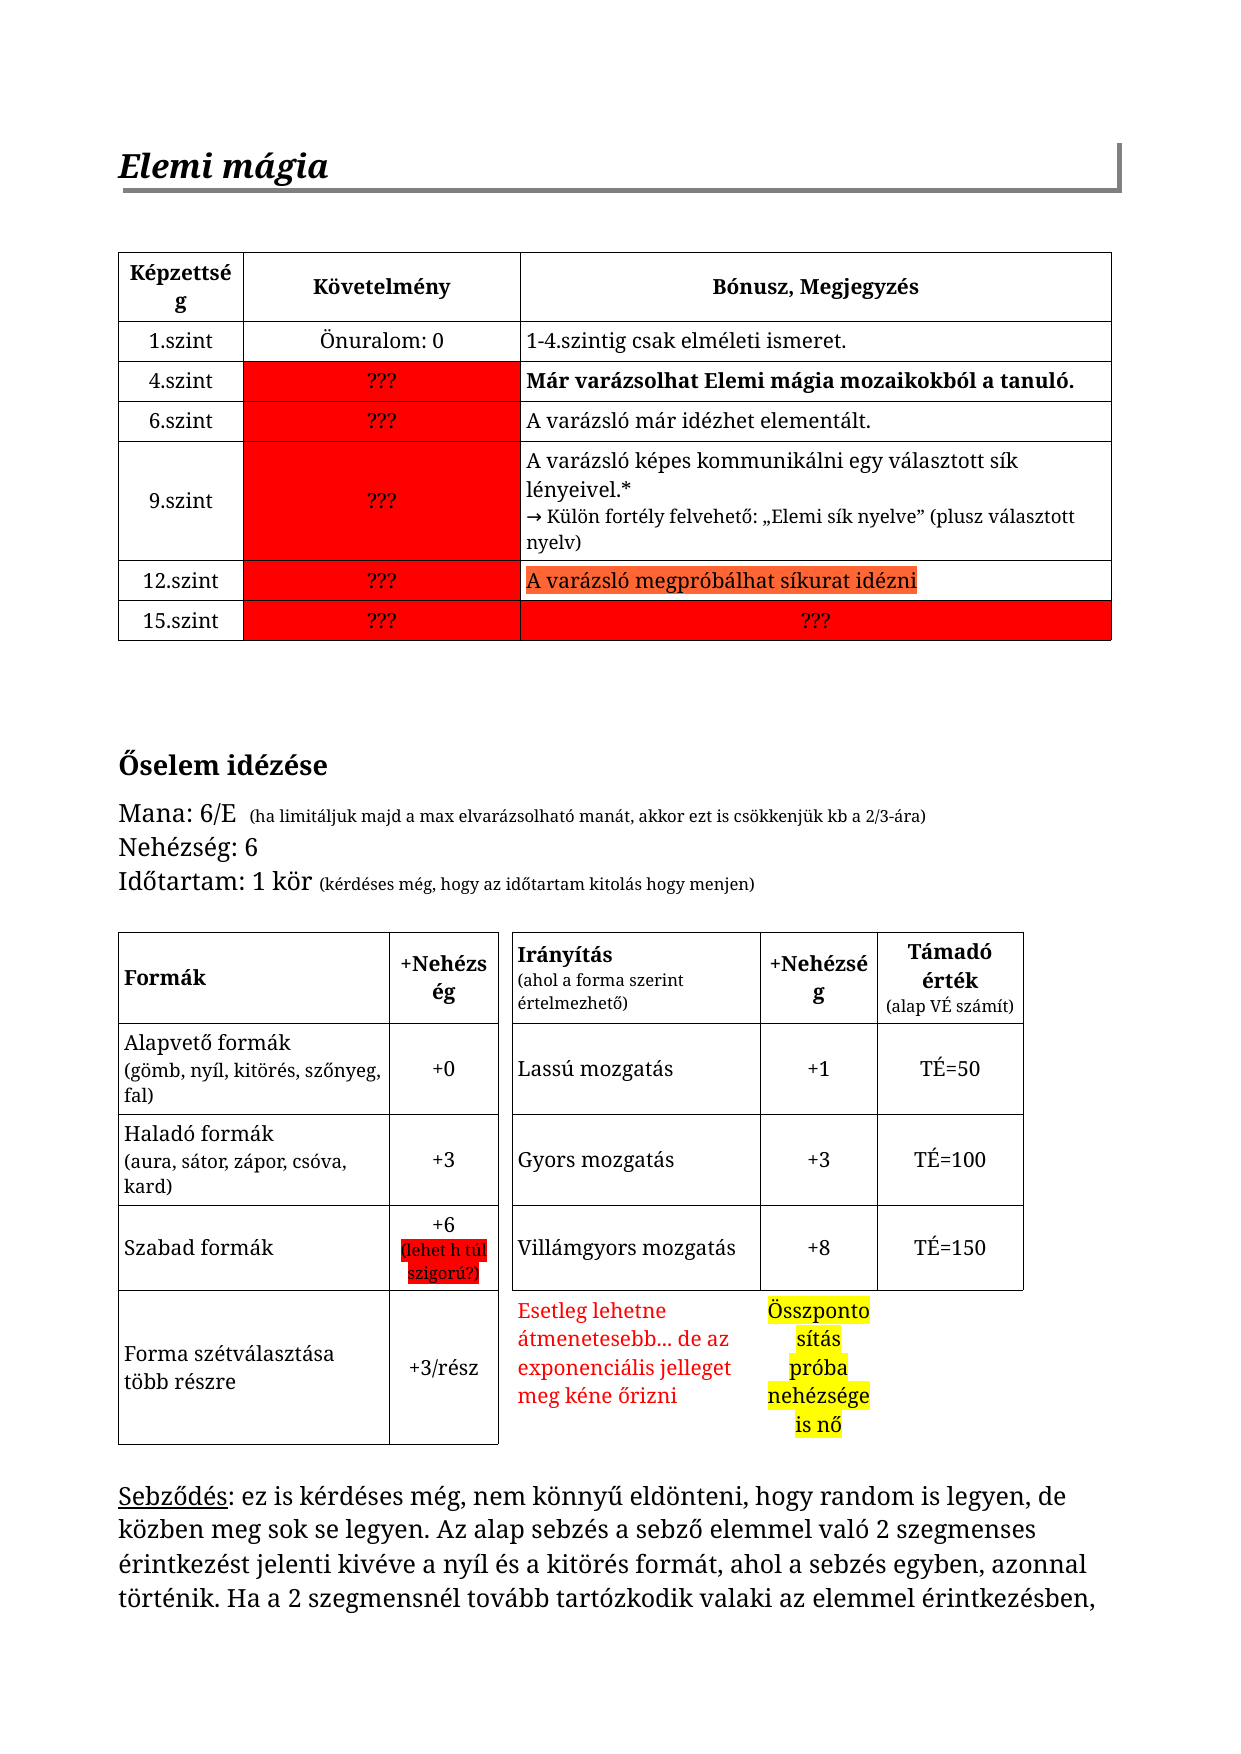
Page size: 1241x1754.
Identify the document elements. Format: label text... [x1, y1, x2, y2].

table_cell +3/rész [390, 1291, 498, 1444]
table_cell [499, 1205, 512, 1290]
table_cell +3 [761, 1115, 877, 1205]
table_cell ??? [521, 601, 1111, 640]
table_cell Gyors mozgatás [513, 1115, 760, 1205]
table_header Támadó érték (alap VÉ számít) [878, 933, 1023, 1023]
table_cell 1-4.szintig csak elméleti ismeret. [521, 322, 1111, 361]
table_cell 4.szint [119, 362, 243, 401]
table_cell A varázsló már idézhet elementált. [521, 402, 1111, 441]
table_cell 15.szint [119, 601, 243, 640]
table_cell Szabad formák [119, 1206, 389, 1290]
text Időtartam: 1 kör (kérdéses még, hogy az időtartam kitolás hogy menjen) [118, 863, 1122, 897]
table_cell [499, 1114, 512, 1205]
table_header +Nehézség [761, 933, 877, 1023]
table_cell +8 [761, 1206, 877, 1290]
table_cell Lassú mozgatás [513, 1024, 760, 1114]
table_cell [877, 1291, 1023, 1444]
table_header Formák [119, 933, 389, 1023]
table_cell +0 [390, 1024, 498, 1114]
table_cell [499, 1290, 512, 1444]
table_cell Már varázsolhat Elemi mágia mozaikokból a tanuló. [521, 362, 1111, 401]
text Nehézség: 6 [118, 829, 1122, 863]
table_header +Nehézség [390, 933, 498, 1023]
table_cell [499, 1023, 512, 1114]
subtitle Elemi mágia [118, 143, 1117, 188]
table_cell Villámgyors mozgatás [513, 1206, 760, 1290]
table_cell +3 [390, 1115, 498, 1205]
table_cell A varázsló megpróbálhat síkurat idézni [521, 561, 1111, 600]
table_header Képzettség [119, 253, 243, 321]
table_header Bónusz, Megjegyzés [521, 253, 1111, 321]
table_cell ??? [244, 601, 520, 640]
table_cell ??? [244, 402, 520, 441]
table_header [499, 932, 512, 1023]
table_cell +1 [761, 1024, 877, 1114]
table_cell TÉ=100 [878, 1115, 1023, 1205]
table_cell Esetleg lehetne átmenetesebb... de az exponenciális jelleget meg kéne őrizni [512, 1291, 760, 1444]
table_cell ??? [244, 442, 520, 560]
text Mana: 6/E (ha limitáljuk majd a max elvarázsolható manát, akkor ezt is csökkenjük kb a 2/3-ára) [118, 795, 1122, 829]
text Sebződés: ez is kérdéses még, nem könnyű eldönteni, hogy random is legyen, de közben meg sok se legyen. Az alap sebzés a sebző elemmel való 2 szegmenses érintkezést jelenti kivéve a nyíl és a kitörés formát, ahol a sebzés egyben, azonnal történik. Ha a 2 szegmensnél tovább tartózkodik valaki az elemmel érintkezésben, [118, 1478, 1122, 1614]
table_cell 1.szint [119, 322, 243, 361]
table_cell 9.szint [119, 442, 243, 560]
table_cell Haladó formák (aura, sátor, zápor, csóva, kard) [119, 1115, 389, 1205]
table_header Követelmény [244, 253, 520, 321]
table_cell 6.szint [119, 402, 243, 441]
table_cell TÉ=150 [878, 1206, 1023, 1290]
table_cell Forma szétválasztása több részre [119, 1291, 389, 1444]
table_cell +6 (lehet h túl szigorú?) [390, 1206, 498, 1290]
table_cell A varázsló képes kommunikálni egy választott sík lényeivel.* → Külön fortély felvehető: „Elemi sík nyelve” (plusz választott nyelv) [521, 442, 1111, 560]
table_cell ??? [244, 561, 520, 600]
subtitle Őselem idézése [118, 746, 1122, 783]
table_header Irányítás (ahol a forma szerint értelmezhető) [513, 933, 760, 1023]
table_cell Önuralom: 0 [244, 322, 520, 361]
table_cell ??? [244, 362, 520, 401]
table_cell Összpontosítás próba nehézsége is nő [760, 1291, 877, 1444]
table_cell TÉ=50 [878, 1024, 1023, 1114]
table_cell Alapvető formák (gömb, nyíl, kitörés, szőnyeg, fal) [119, 1024, 389, 1114]
table_cell 12.szint [119, 561, 243, 600]
